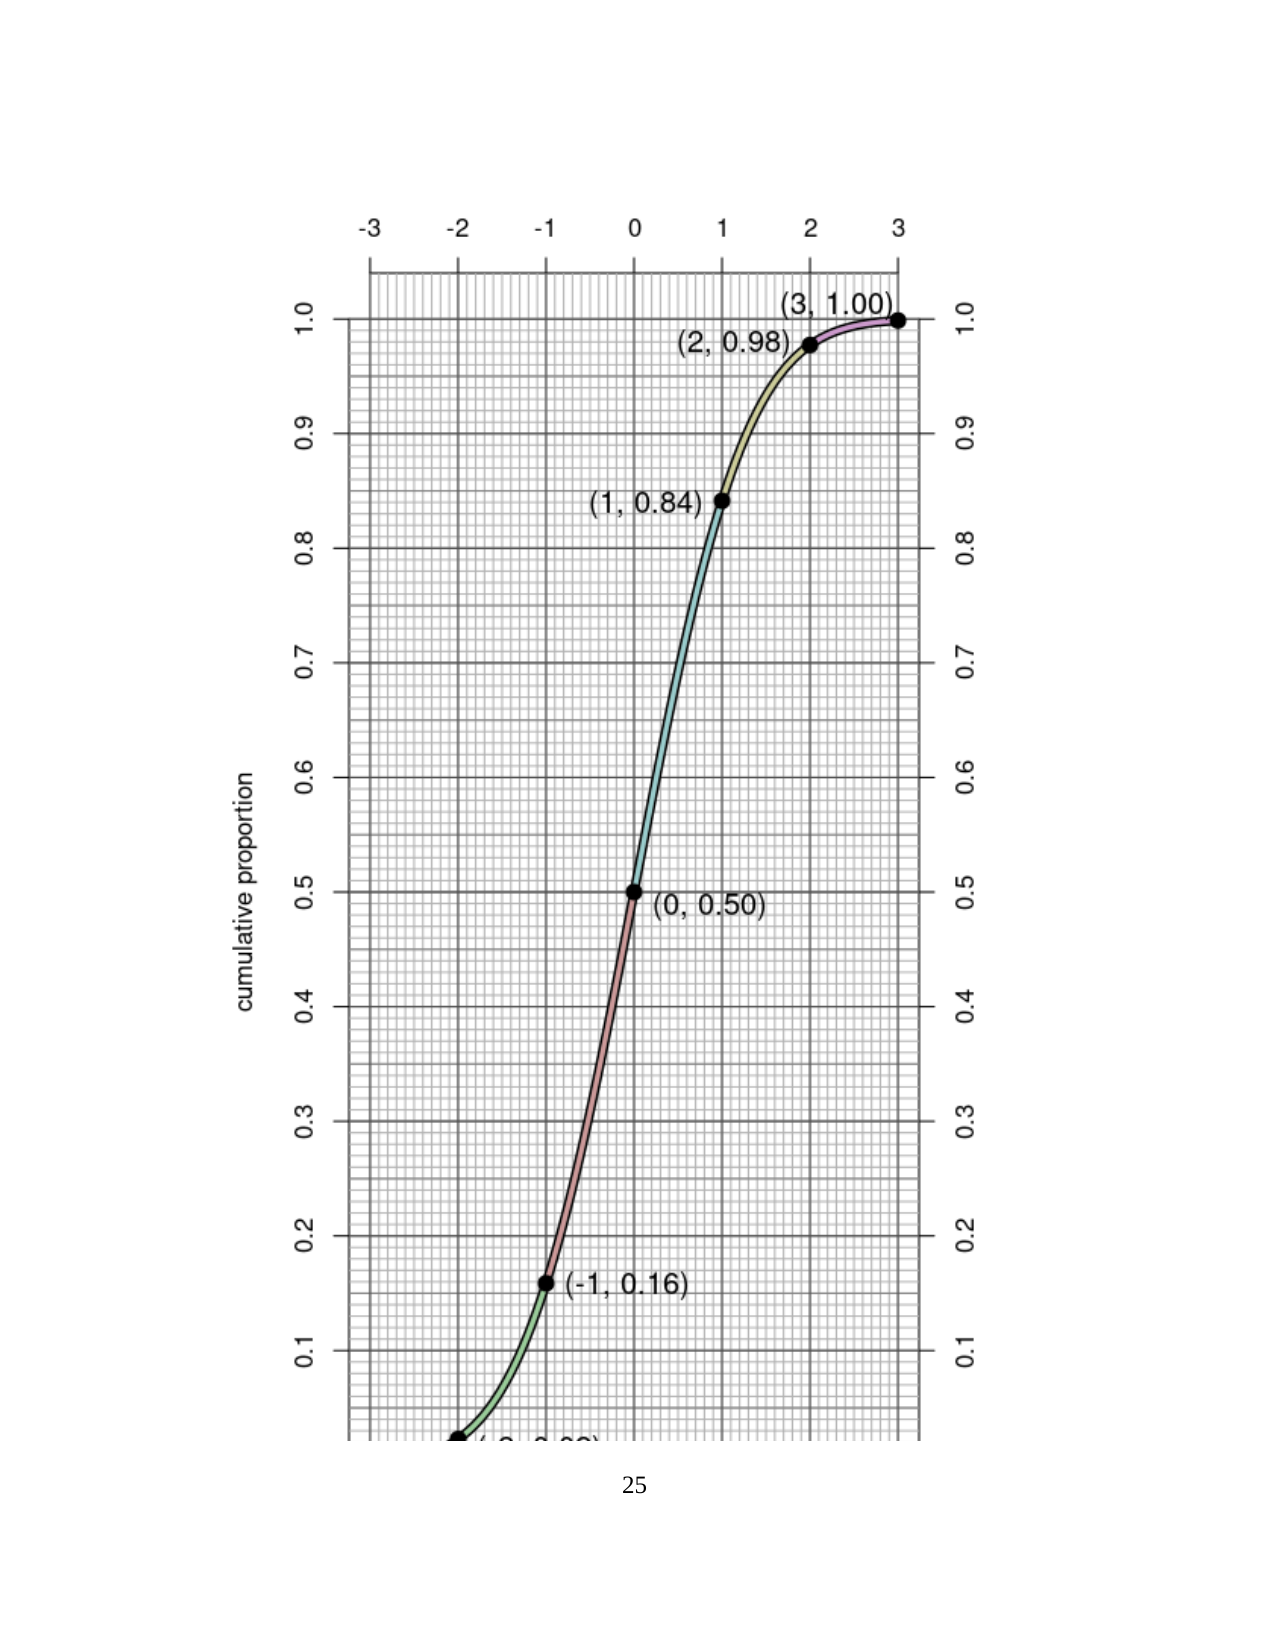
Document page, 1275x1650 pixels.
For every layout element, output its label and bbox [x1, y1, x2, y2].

picture [225, 150, 983, 1441]
